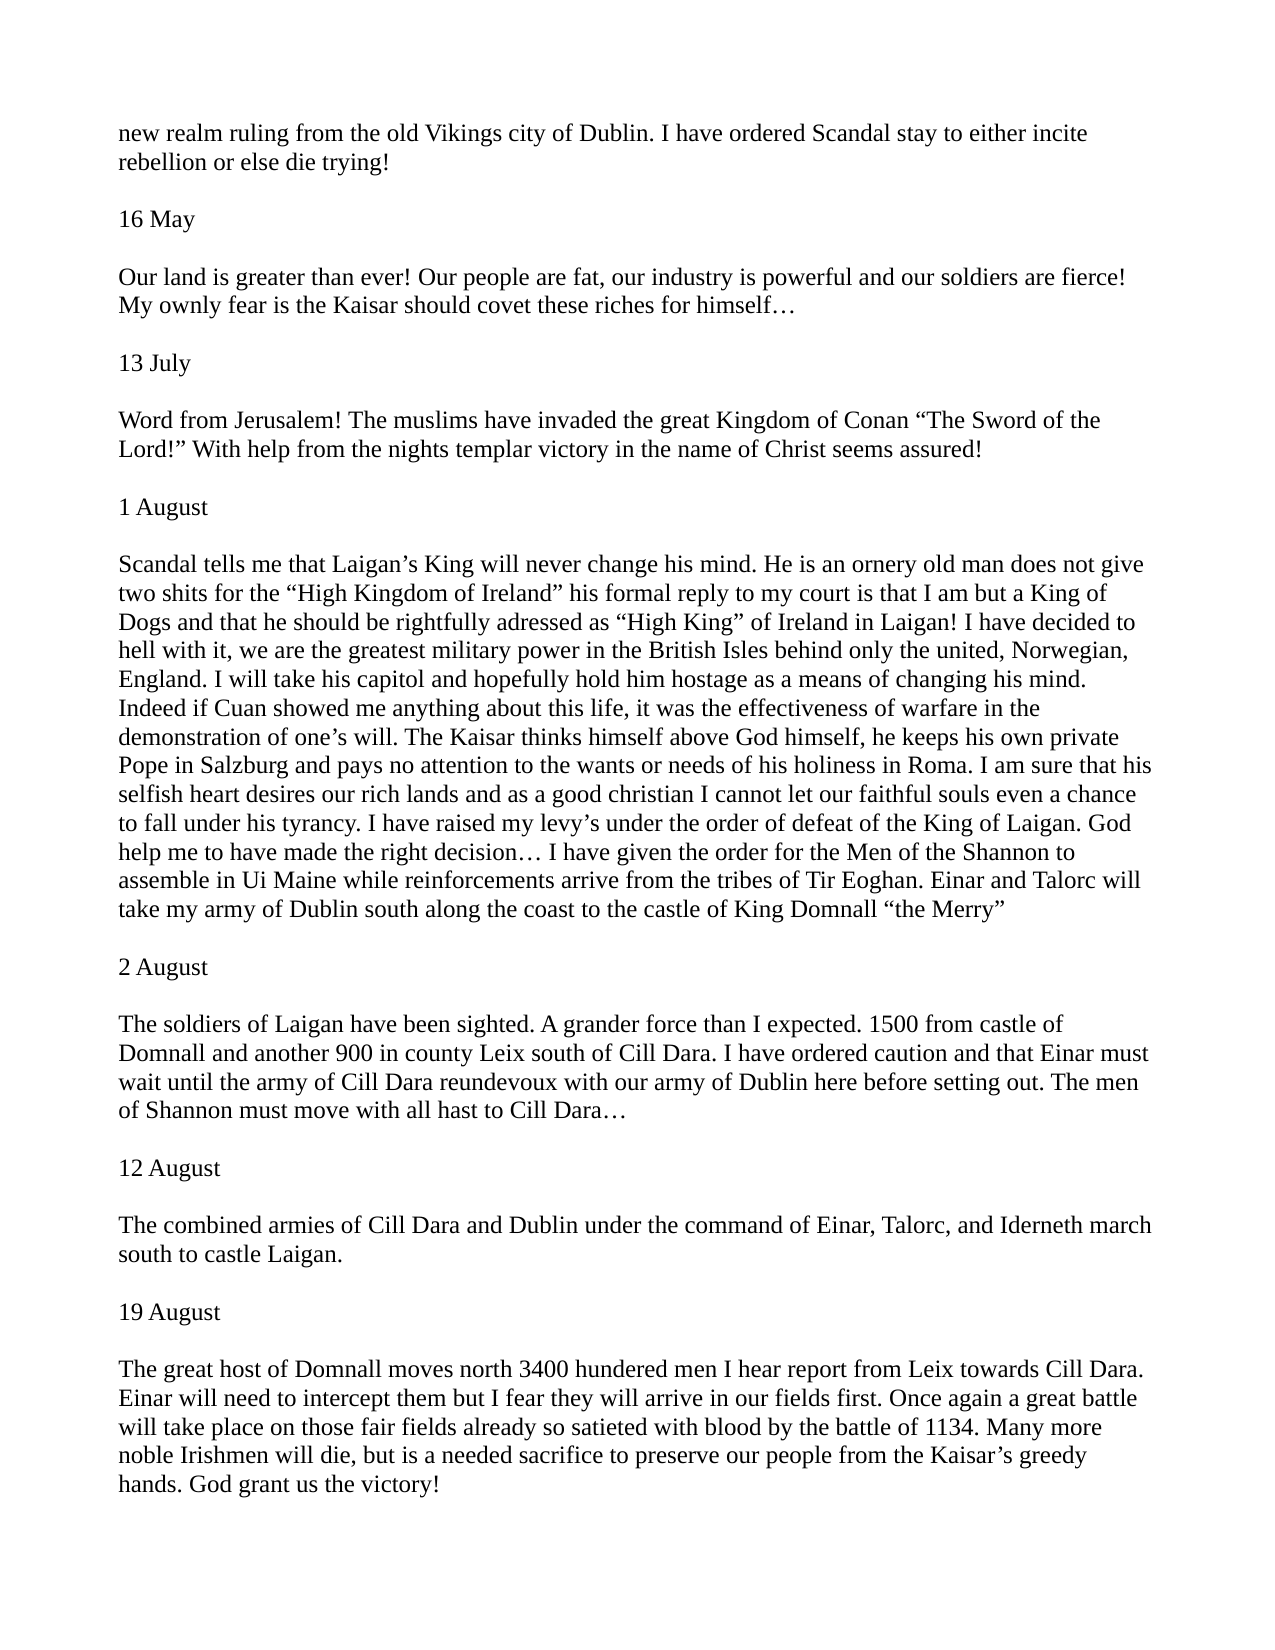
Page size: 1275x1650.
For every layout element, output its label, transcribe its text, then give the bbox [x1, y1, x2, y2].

text The soldiers of Laigan have been sighted. A grander force than I expected. 1500 from castle of Domnall and another 900 in county Leix south of Cill Dara. I have ordered caution and that Einar must wait until the army of Cill Dara reundevoux with our army of Dublin here before setting out. The men of Shannon must move with all hast to Cill Dara… [118, 1009, 1157, 1124]
text Scandal tells me that Laigan’s King will never change his mind. He is an ornery old man does not give two shits for the “High Kingdom of Ireland” his formal reply to my court is that I am but a King of Dogs and that he should be rightfully adressed as “High King” of Ireland in Laigan! I have decided to hell with it, we are the greatest military power in the British Isles behind only the united, Norwegian, England. I will take his capitol and hopefully hold him hostage as a means of changing his mind. Indeed if Cuan showed me anything about this life, it was the effectiveness of warfare in the demonstration of one’s will. The Kaisar thinks himself above God himself, he keeps his own private Pope in Salzburg and pays no attention to the wants or needs of his holiness in Roma. I am sure that his selfish heart desires our rich lands and as a good christian I cannot let our faithful souls even a chance to fall under his tyrancy. I have raised my levy’s under the order of defeat of the King of Laigan. God help me to have made the right decision… I have given the order for the Men of the Shannon to assemble in Ui Maine while reinforcements arrive from the tribes of Tir Eoghan. Einar and Talorc will take my army of Dublin south along the coast to the castle of King Domnall “the Merry” [118, 549, 1157, 923]
text 13 July [118, 348, 1157, 377]
text Our land is greater than ever! Our people are fat, our industry is powerful and our soldiers are fierce! My ownly fear is the Kaisar should covet these riches for himself… [118, 262, 1157, 319]
text The combined armies of Cill Dara and Dublin under the command of Einar, Talorc, and Iderneth march south to castle Laigan. [118, 1211, 1157, 1268]
text 19 August [118, 1297, 1157, 1326]
text 2 August [118, 952, 1157, 981]
text Word from Jerusalem! The muslims have invaded the great Kingdom of Conan “The Sword of the Lord!” With help from the nights templar victory in the name of Christ seems assured! [118, 406, 1157, 463]
text new realm ruling from the old Vikings city of Dublin. I have ordered Scandal stay to either incite rebellion or else die trying! [118, 118, 1157, 176]
text 12 August [118, 1153, 1157, 1182]
text The great host of Domnall moves north 3400 hundered men I hear report from Leix towards Cill Dara. Einar will need to intercept them but I fear they will arrive in our fields first. Once again a great battle will take place on those fair fields already so satieted with blood by the battle of 1134. Many more noble Irishmen will die, but is a needed sacrifice to preserve our people from the Kaisar’s greedy hands. God grant us the victory! [118, 1354, 1157, 1498]
text 1 August [118, 492, 1157, 521]
text 16 May [118, 204, 1157, 233]
